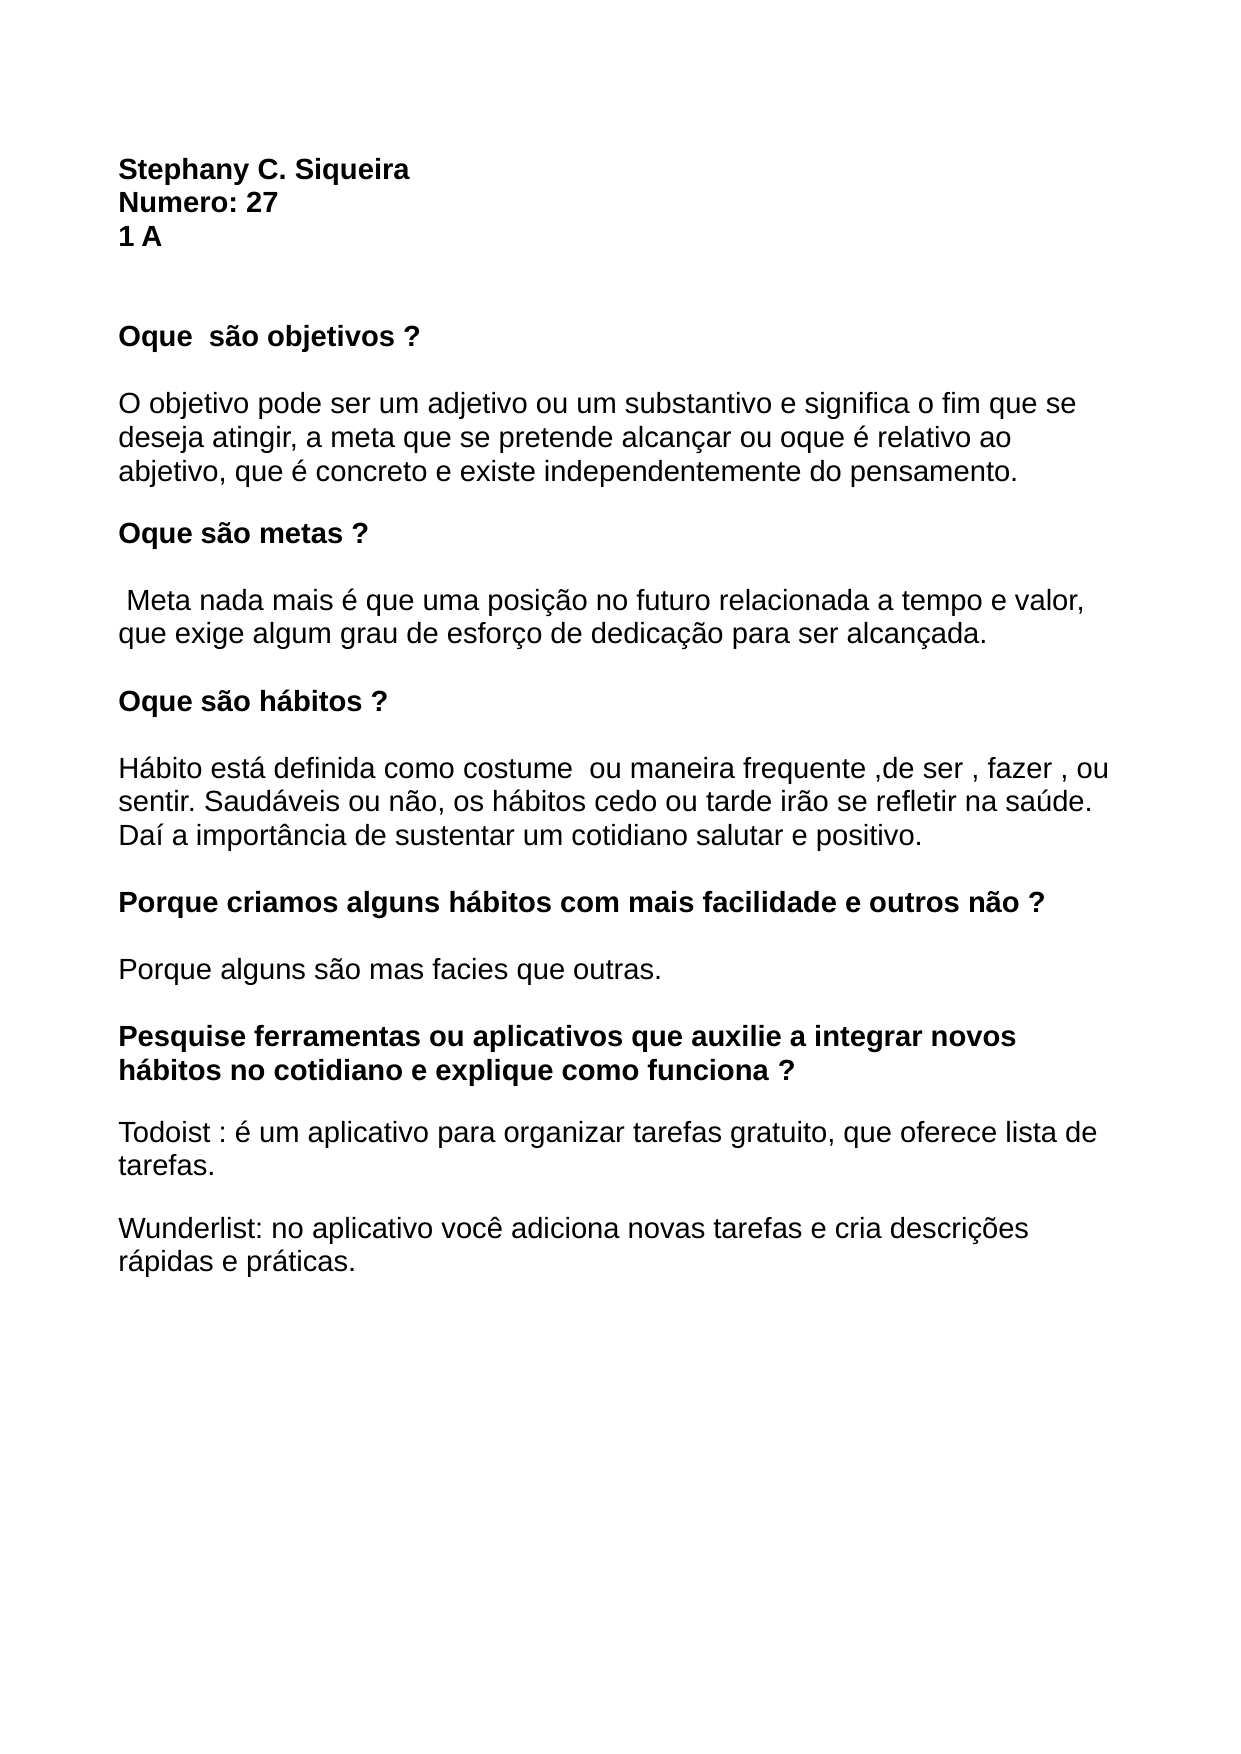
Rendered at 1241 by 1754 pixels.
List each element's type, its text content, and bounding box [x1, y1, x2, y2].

text Numero: 27 1 A [118, 185, 1122, 252]
text Porque criamos alguns hábitos com mais facilidade e outros não ? [118, 885, 1122, 918]
text Pesquise ferramentas ou aplicativos que auxilie a integrar novos hábitos no cotidiano e explique como funciona ​? [118, 1019, 1122, 1086]
text Meta nada mais é que uma posição no futuro relacionada a tempo e valor, que exige algum grau de esforço de dedicação para ser alcançada. [118, 583, 1122, 650]
text O objetivo pode ser um adjetivo ou um substantivo e significa o fim que se deseja atingir, a meta que se pretende alcançar ou oque é relativo ao abjetivo, que é concreto e existe independentemente do pensamento. [118, 386, 1122, 487]
text Oque são metas ? [118, 516, 1122, 549]
text Hábito está definida como costume ou maneira frequente ,de ser , fazer , ou sentir. Saudáveis ou não, os hábitos cedo ou tarde irão se refletir na saúde. Daí a importância de sustentar um cotidiano salutar e positivo. [118, 751, 1122, 851]
text Stephany C. Siqueira [118, 152, 1122, 185]
text ​Todoist : é um aplicativo para organizar tarefas gratuito, que oferece lista de tarefas. [118, 1115, 1122, 1182]
text Oque são hábitos ? [118, 683, 1122, 717]
text Porque alguns são mas facies que outras. [118, 952, 1122, 985]
text Wunderlist: no aplicativo você adiciona novas tarefas e cria descrições rápidas e práticas. [118, 1211, 1122, 1278]
text Oque são objetivos ? [118, 319, 1122, 353]
